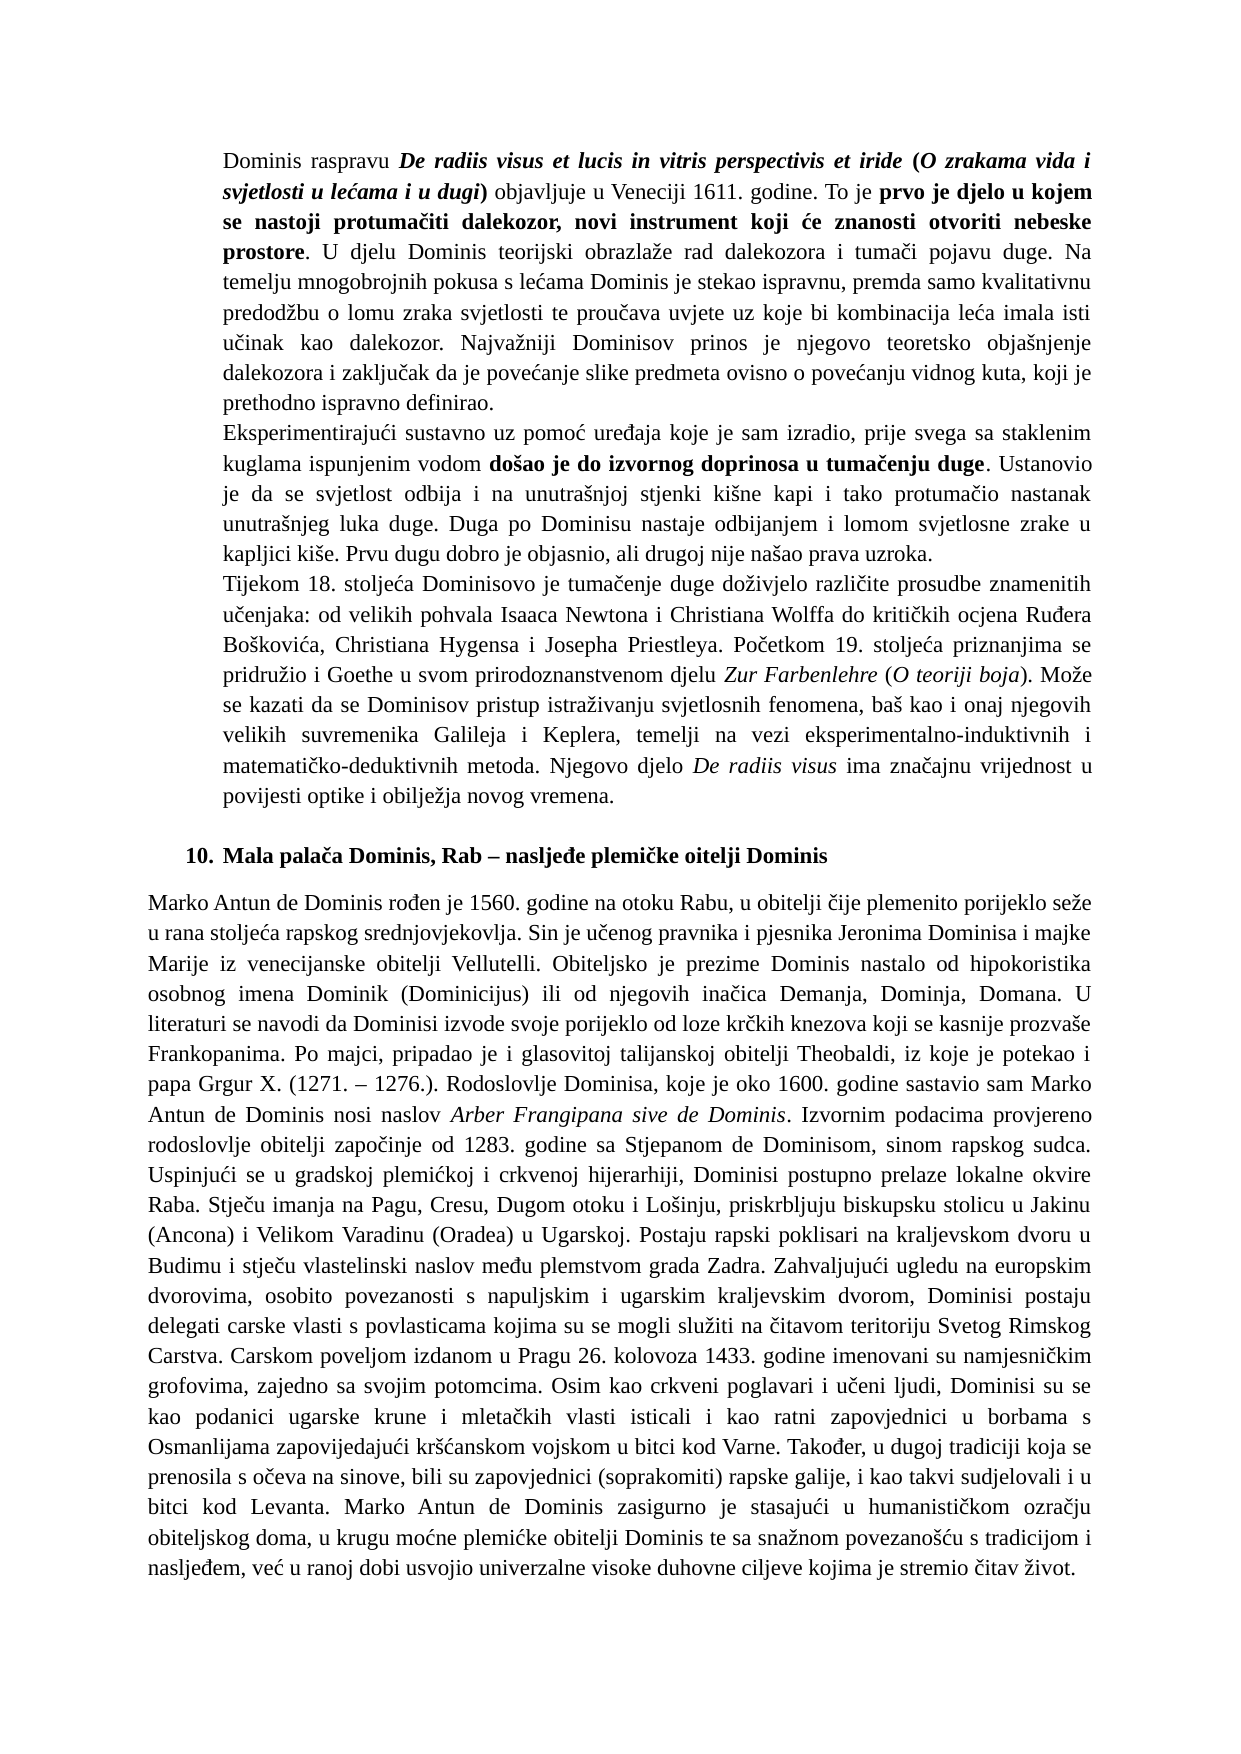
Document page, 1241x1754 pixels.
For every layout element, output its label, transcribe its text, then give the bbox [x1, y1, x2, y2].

text Eksperimentirajući sustavno uz pomoć uređaja koje je sam izradio, prije svega sa staklenim kuglama ispunjenim vodom došao je do izvornog doprinosa u tumačenju duge. Ustanovio je da se svjetlost odbija i na unutrašnjoj stjenki kišne kapi i tako protumačio nastanak unutrašnjeg luka duge. Duga po Dominisu nastaje odbijanjem i lomom svjetlosne zrake u kapljici kiše. Prvu dugu dobro je objasnio, ali drugoj nije našao prava uzroka. [223, 419, 1093, 567]
text Dominis raspravu De radiis visus et lucis in vitris perspectivis et iride (O zrakama vida i svjetlosti u lećama i u dugi) objavljuje u Veneciji 1611. godine. To je prvo je djelo u kojem se nastoji protumačiti dalekozor, novi instrument koji će znanosti otvoriti nebeske prostore. U djelu Dominis teorijski obrazlaže rad dalekozora i tumači pojavu duge. Na temelju mnogobrojnih pokusa s lećama Dominis je stekao ispravnu, premda samo kvalitativnu predodžbu o lomu zraka svjetlosti te proučava uvjete uz koje bi kombinacija leća imala isti učinak kao dalekozor. Najvažniji Dominisov prinos je njegovo teoretsko objašnjenje dalekozora i zaključak da je povećanje slike predmeta ovisno o povećanju vidnog kuta, koji je prethodno ispravno definirao. [223, 148, 1093, 416]
list Mala palača Dominis, Rab – nasljeđe plemičke oitelji Dominis [185, 842, 1093, 869]
text Marko Antun de Dominis rođen je 1560. godine na otoku Rabu, u obitelji čije plemenito porijeklo seže u rana stoljeća rapskog srednjovjekovlja. Sin je učenog pravnika i pjesnika Jeronima Dominisa i majke Marije iz venecijanske obitelji Vellutelli. Obiteljsko je prezime Dominis nastalo od hipokoristika osobnog imena Dominik (Dominicijus) ili od njegovih inačica Demanja, Dominja, Domana. U literaturi se navodi da Dominisi izvode svoje porijeklo od loze krčkih knezova koji se kasnije prozvaše Frankopanima. Po majci, pripadao je i glasovitoj talijanskoj obitelji Theobaldi, iz koje je potekao i papa Grgur X. (1271. – 1276.). Rodoslovlje Dominisa, koje je oko 1600. godine sastavio sam Marko Antun de Dominis nosi naslov Arber Frangipana sive de Dominis. Izvornim podacima provjereno rodoslovlje obitelji započinje od 1283. godine sa Stjepanom de Dominisom, sinom rapskog sudca. Uspinjući se u gradskoj plemićkoj i crkvenoj hijerarhiji, Dominisi postupno prelaze lokalne okvire Raba. Stječu imanja na Pagu, Cresu, Dugom otoku i Lošinju, priskrbljuju biskupsku stolicu u Jakinu (Ancona) i Velikom Varadinu (Oradea) u Ugarskoj. Postaju rapski poklisari na kraljevskom dvoru u Budimu i stječu vlastelinski naslov među plemstvom grada Zadra. Zahvaljujući ugledu na europskim dvorovima, osobito povezanosti s napuljskim i ugarskim kraljevskim dvorom, Dominisi postaju delegati carske vlasti s povlasticama kojima su se mogli služiti na čitavom teritoriju Svetog Rimskog Carstva. Carskom poveljom izdanom u Pragu 26. kolovoza 1433. godine imenovani su namjesničkim grofovima, zajedno sa svojim potomcima. Osim kao crkveni poglavari i učeni ljudi, Dominisi su se kao podanici ugarske krune i mletačkih vlasti isticali i kao ratni zapovjednici u borbama s Osmanlijama zapovijedajući kršćanskom vojskom u bitci kod Varne. Također, u dugoj tradiciji koja se prenosila s očeva na sinove, bili su zapovjednici (soprakomiti) rapske galije, i kao takvi sudjelovali i u bitci kod Levanta. Marko Antun de Dominis zasigurno je stasajući u humanističkom ozračju obiteljskog doma, u krugu moćne plemićke obitelji Dominis te sa snažnom povezanošću s tradicijom i nasljeđem, već u ranoj dobi usvojio univerzalne visoke duhovne ciljeve kojima je stremio čitav život. [148, 889, 1093, 1580]
text Tijekom 18. stoljeća Dominisovo je tumačenje duge doživjelo različite prosudbe znamenitih učenjaka: od velikih pohvala Isaaca Newtona i Christiana Wolffa do kritičkih ocjena Ruđera Boškovića, Christiana Hygensa i Josepha Priestleya. Početkom 19. stoljeća priznanjima se pridružio i Goethe u svom prirodoznanstvenom djelu Zur Farbenlehre (O teoriji boja). Može se kazati da se Dominisov pristup istraživanju svjetlosnih fenomena, baš kao i onaj njegovih velikih suvremenika Galileja i Keplera, temelji na vezi eksperimentalno-induktivnih i matematičko-deduktivnih metoda. Njegovo djelo De radiis visus ima značajnu vrijednost u povijesti optike i obilježja novog vremena. [223, 571, 1093, 808]
